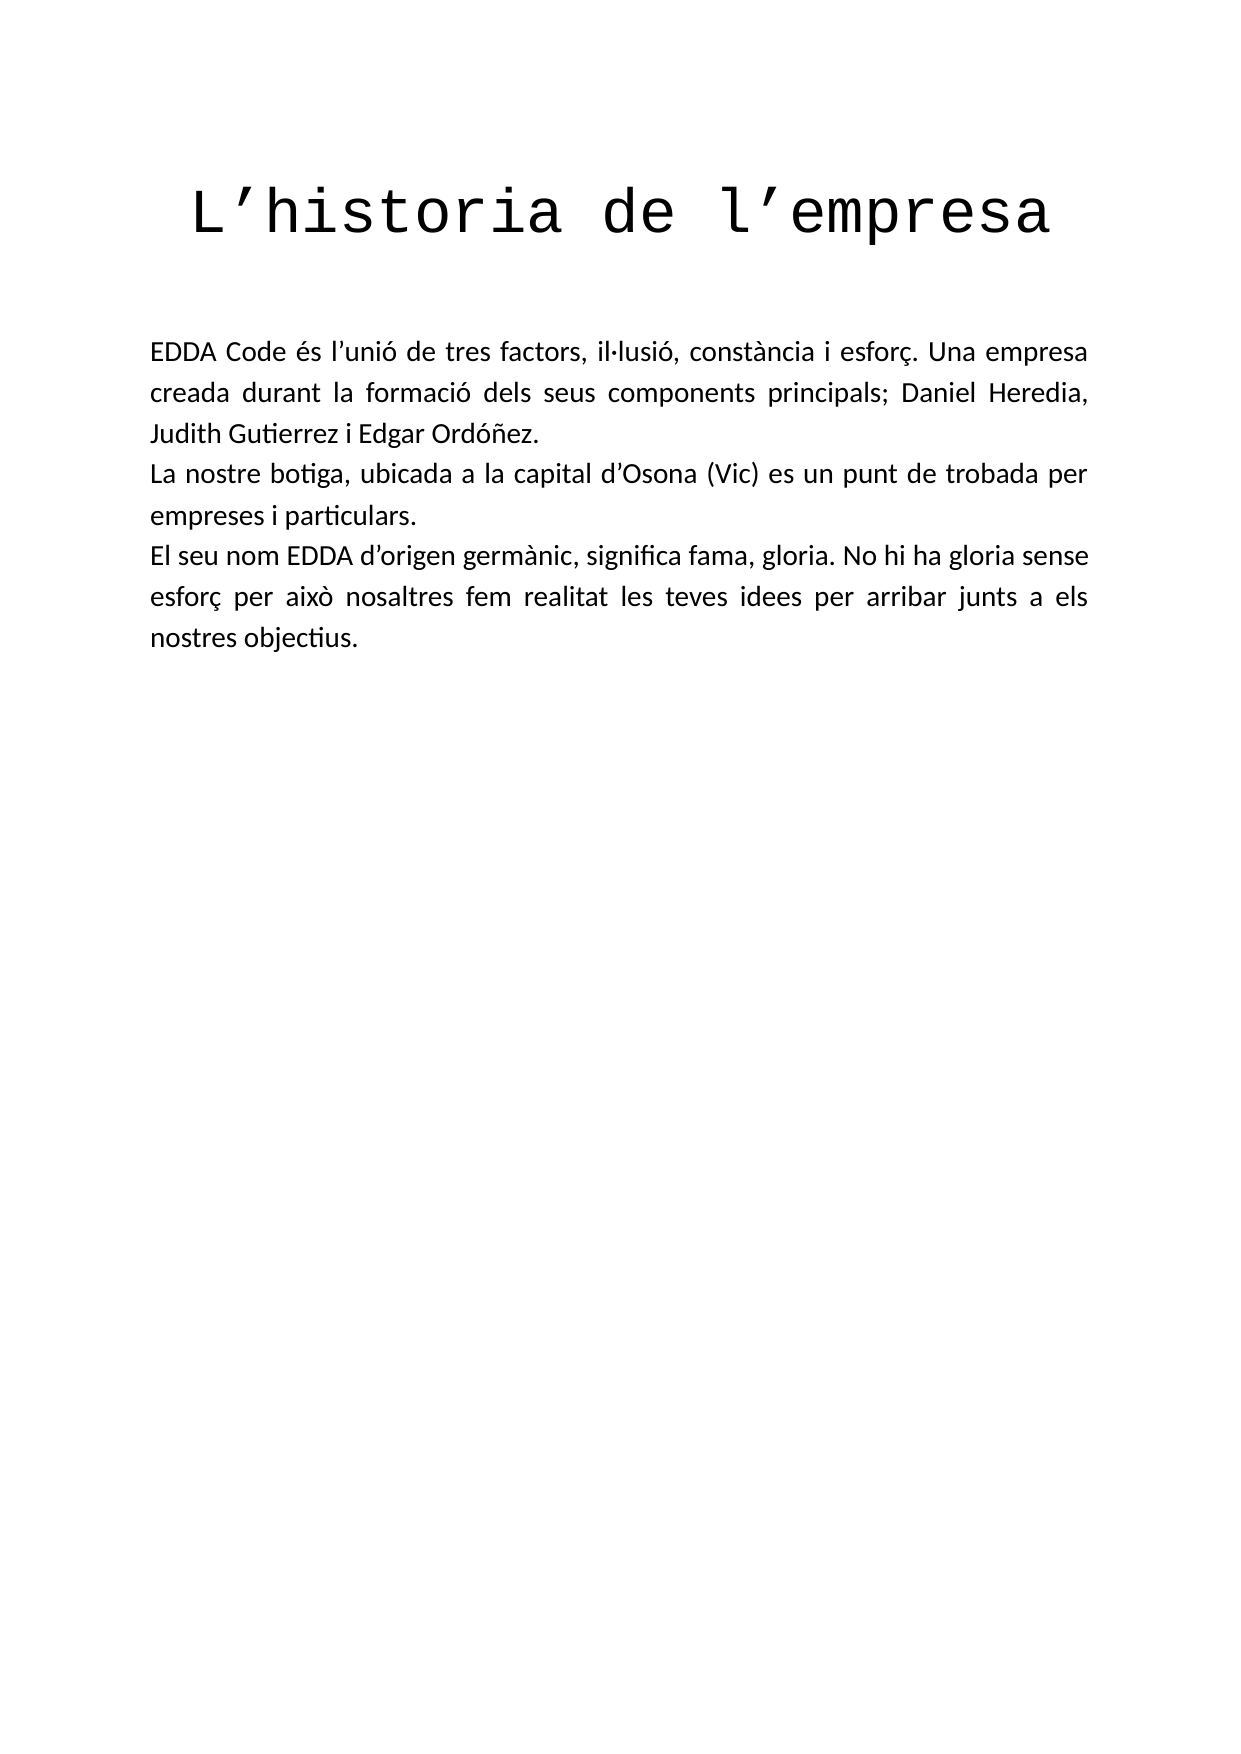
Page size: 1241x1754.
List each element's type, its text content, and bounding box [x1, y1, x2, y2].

text La nostre botiga, ubicada a la capital d’Osona (Vic) es un punt de trobada per empreses i particulars. [150, 456, 1090, 532]
text L’historia de l’empresa [150, 180, 1090, 251]
text EDDA Code és l’unió de tres factors, il·lusió, constància i esforç. Una empresa creada durant la formació dels seus components principals; Daniel Heredia, Judith Gutierrez i Edgar Ordóñez. [150, 333, 1090, 450]
text El seu nom EDDA d’origen germànic, significa fama, gloria. No hi ha gloria sense esforç per això nosaltres fem realitat les teves idees per arribar junts a els nostres objectius. [150, 537, 1090, 655]
